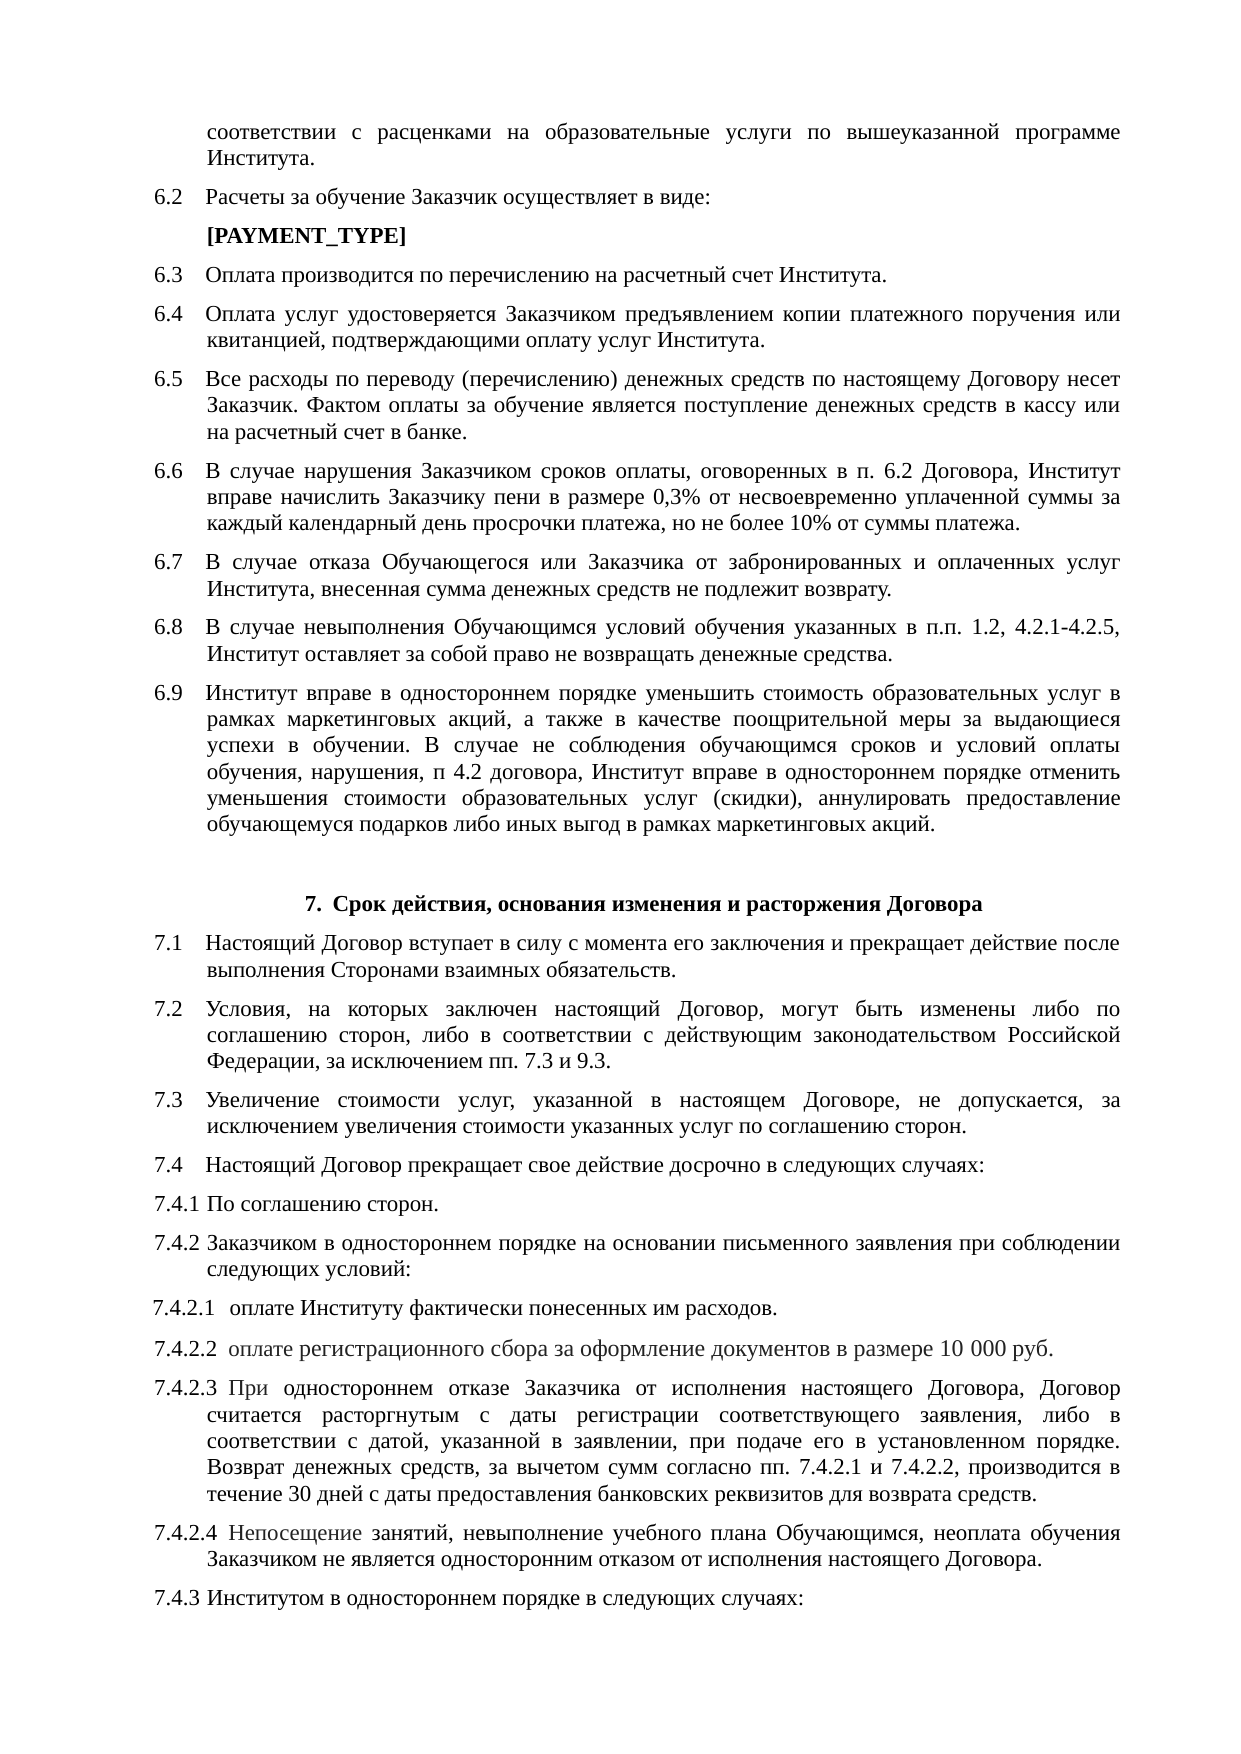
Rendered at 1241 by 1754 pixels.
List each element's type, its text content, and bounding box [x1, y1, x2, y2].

list По соглашению сторон. [148, 1190, 1122, 1217]
list В случае нарушения Заказчиком сроков оплаты, оговоренных в п. 6.2 Договора, Институт вправе начислить Заказчику пени в размере 0,3% от несвоевременно уплаченной суммы за каждый календарный день просрочки платежа, но не более 10% от суммы платежа. [148, 457, 1122, 536]
list Оплата производится по перечислению на расчетный счет Института. [148, 261, 1122, 287]
list При одностороннем отказе Заказчика от исполнения настоящего Договора, Договор считается расторгнутым с даты регистрации соответствующего заявления, либо в соответствии с датой, указанной в заявлении, при подаче его в установленном порядке. Возврат денежных средств, за вычетом сумм согласно пп. 7.4.2.1 и 7.4.2.2, производится в течение 30 дней с даты предоставления банковских реквизитов для возврата средств. [148, 1374, 1122, 1506]
list Все расходы по переводу (перечислению) денежных средств по настоящему Договору несет Заказчик. Фактом оплаты за обучение является поступление денежных средств в кассу или на расчетный счет в банке. [148, 365, 1122, 444]
list В случае отказа Обучающегося или Заказчика от забронированных и оплаченных услуг Института, внесенная сумма денежных средств не подлежит возврату. [148, 548, 1122, 601]
list Институтом в одностороннем порядке в следующих случаях: [148, 1584, 1122, 1610]
list соответствии с расценками на образовательные услуги по вышеуказанной программе Института. [148, 118, 1122, 171]
list Непосещение занятий, невыполнение учебного плана Обучающимся, неоплата обучения Заказчиком не является односторонним отказом от исполнения настоящего Договора. [148, 1519, 1122, 1571]
list Заказчиком в одностороннем порядке на основании письменного заявления при соблюдении следующих условий: [148, 1229, 1122, 1282]
list оплате регистрационного сбора за оформление документов в размере 10 000 руб. [148, 1333, 1122, 1362]
list Условия, на которых заключен настоящий Договор, могут быть изменены либо по соглашению сторон, либо в соответствии с действующим законодательством Российской Федерации, за исключением пп. 7.3 и 9.3. [148, 994, 1122, 1074]
list Увеличение стоимости услуг, указанной в настоящем Договоре, не допускается, за исключением увеличения стоимости указанных услуг по соглашению сторон. [148, 1086, 1122, 1139]
list оплате Институту фактически понесенных им расходов. [146, 1294, 1122, 1321]
list [PAYMENT_TYPE] [148, 222, 1122, 248]
list Институт вправе в одностороннем порядке уменьшить стоимость образовательных услуг в рамках маркетинговых акций, а также в качестве поощрительной меры за выдающиеся успехи в обучении. В случае не соблюдения обучающимся сроков и условий оплаты обучения, нарушения, п 4.2 договора, Институт вправе в одностороннем порядке отменить уменьшения стоимости образовательных услуг (скидки), аннулировать предоставление обучающемуся подарков либо иных выгод в рамках маркетинговых акций. [148, 679, 1122, 837]
list Расчеты за обучение Заказчик осуществляет в виде: [148, 183, 1122, 210]
list Срок действия, основания изменения и расторжения Договора [118, 891, 1122, 917]
list Настоящий Договор вступает в силу с момента его заключения и прекращает действие после выполнения Сторонами взаимных обязательств. [148, 929, 1122, 982]
list В случае невыполнения Обучающимся условий обучения указанных в п.п. 1.2, 4.2.1-4.2.5, Институт оставляет за собой право не возвращать денежные средства. [148, 613, 1122, 666]
list Оплата услуг удостоверяется Заказчиком предъявлением копии платежного поручения или квитанцией, подтверждающими оплату услуг Института. [148, 300, 1122, 353]
list Настоящий Договор прекращает свое действие досрочно в следующих случаях: [148, 1151, 1122, 1178]
